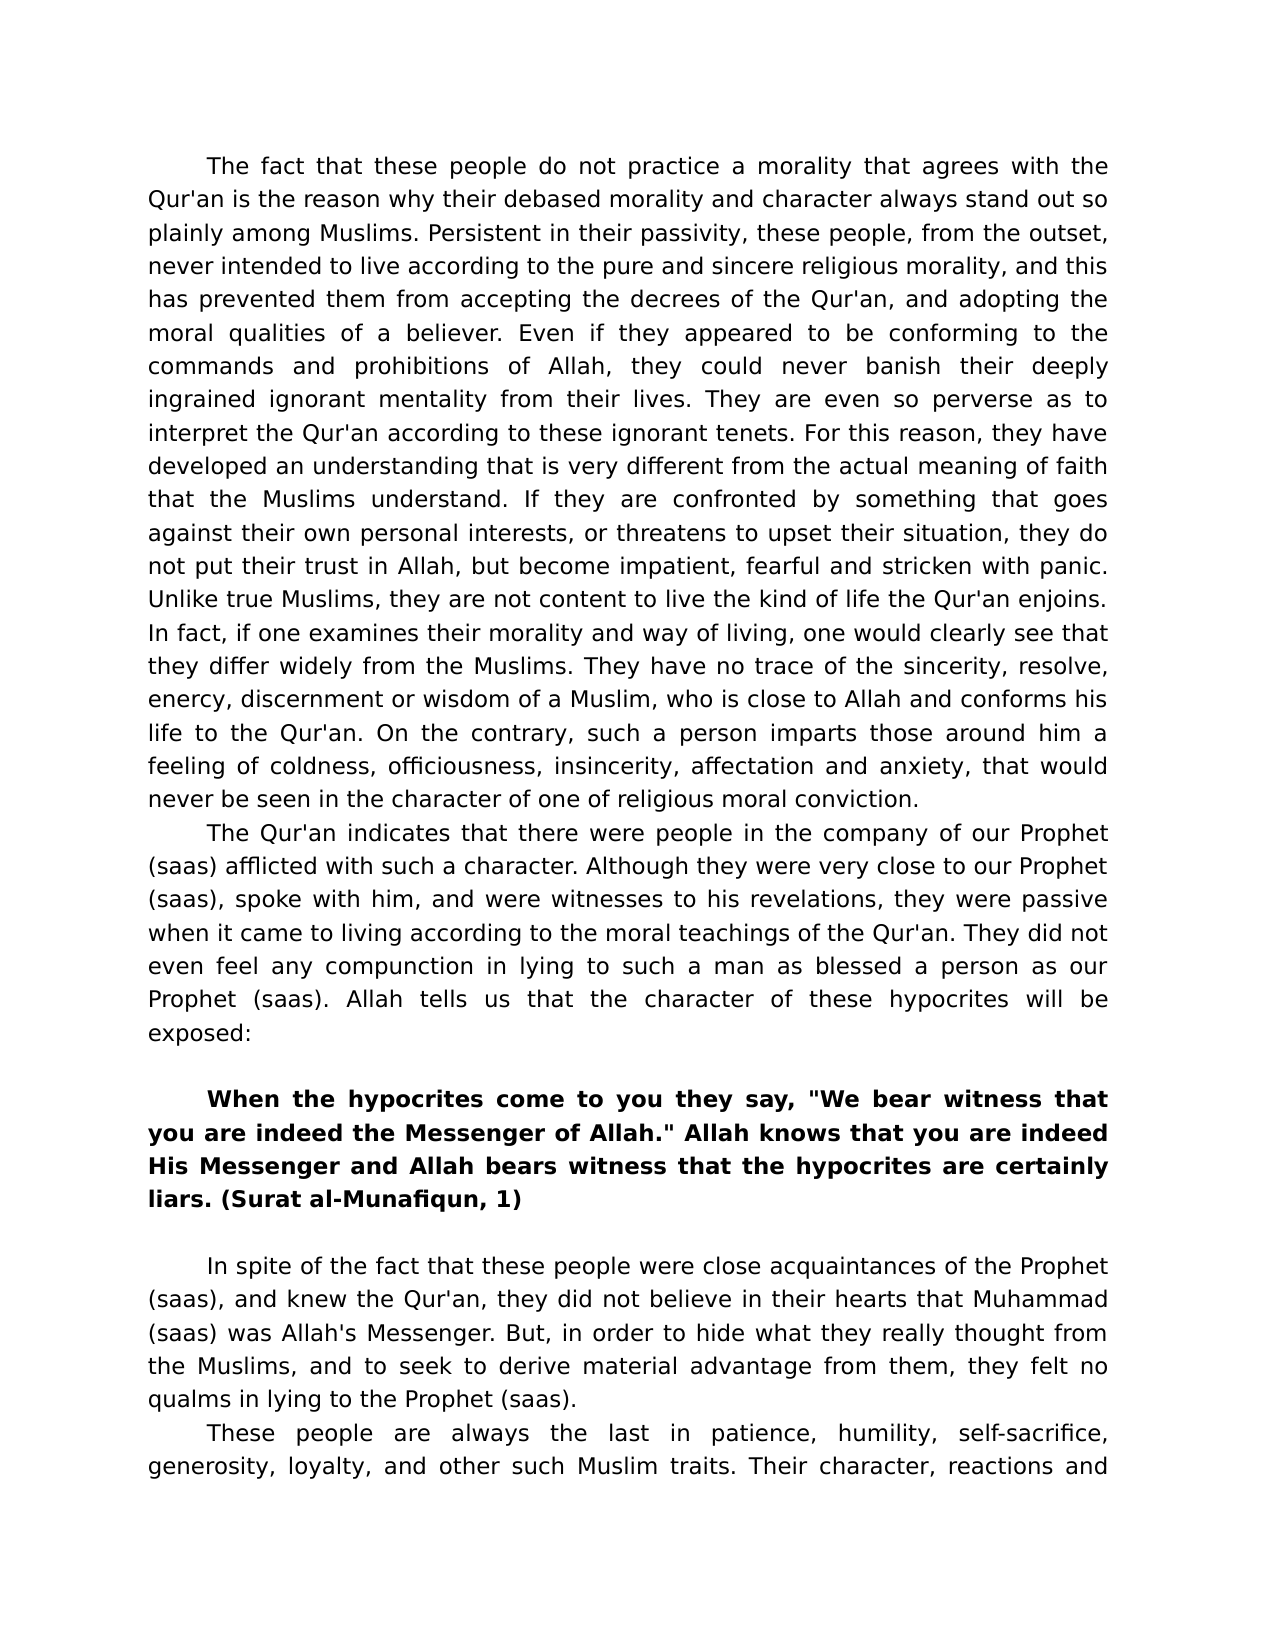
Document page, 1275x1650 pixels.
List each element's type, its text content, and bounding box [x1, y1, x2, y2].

text In spite of the fact that these people were close acquaintances of the Prophet (saas), and knew the Qur'an, they did not believe in their hearts that Muhammad (saas) was Allah's Messenger. But, in order to hide what they really thought from the Muslims, and to seek to derive material advantage from them, they felt no qualms in lying to the Prophet (saas). [148, 1248, 1110, 1414]
text The fact that these people do not practice a morality that agrees with the Qur'an is the reason why their debased morality and character always stand out so plainly among Muslims. Persistent in their passivity, these people, from the outset, never intended to live according to the pure and sincere religious morality, and this has prevented them from accepting the decrees of the Qur'an, and adopting the moral qualities of a believer. Even if they appeared to be conforming to the commands and prohibitions of Allah, they could never banish their deeply ingrained ignorant mentality from their lives. They are even so perverse as to interpret the Qur'an according to these ignorant tenets. For this reason, they have developed an understanding that is very different from the actual meaning of faith that the Muslims understand. If they are confronted by something that goes against their own personal interests, or threatens to upset their situation, they do not put their trust in Allah, but become impatient, fearful and stricken with panic. Unlike true Muslims, they are not content to live the kind of life the Qur'an enjoins. In fact, if one examines their morality and way of living, one would clearly see that they differ widely from the Muslims. They have no trace of the sincerity, resolve, enercy, discernment or wisdom of a Muslim, who is close to Allah and conforms his life to the Qur'an. On the contrary, such a person imparts those around him a feeling of coldness, officiousness, insincerity, affectation and anxiety, that would never be seen in the character of one of religious moral conviction. [148, 148, 1110, 814]
text The Qur'an indicates that there were people in the company of our Prophet (saas) afflicted with such a character. Although they were very close to our Prophet (saas), spoke with him, and were witnesses to his revelations, they were passive when it came to living according to the moral teachings of the Qur'an. They did not even feel any compunction in lying to such a man as blessed a person as our Prophet (saas). Allah tells us that the character of these hypocrites will be exposed: [148, 814, 1110, 1048]
text These people are always the last in patience, humility, self-sacrifice, generosity, loyalty, and other such Muslim traits. Their character, reactions and [148, 1414, 1110, 1481]
text When the hypocrites come to you they say, "We bear witness that you are indeed the Messenger of Allah." Allah knows that you are indeed His Messenger and Allah bears witness that the hypocrites are certainly liars. (Surat al-Munafiqun, 1) [148, 1081, 1110, 1214]
